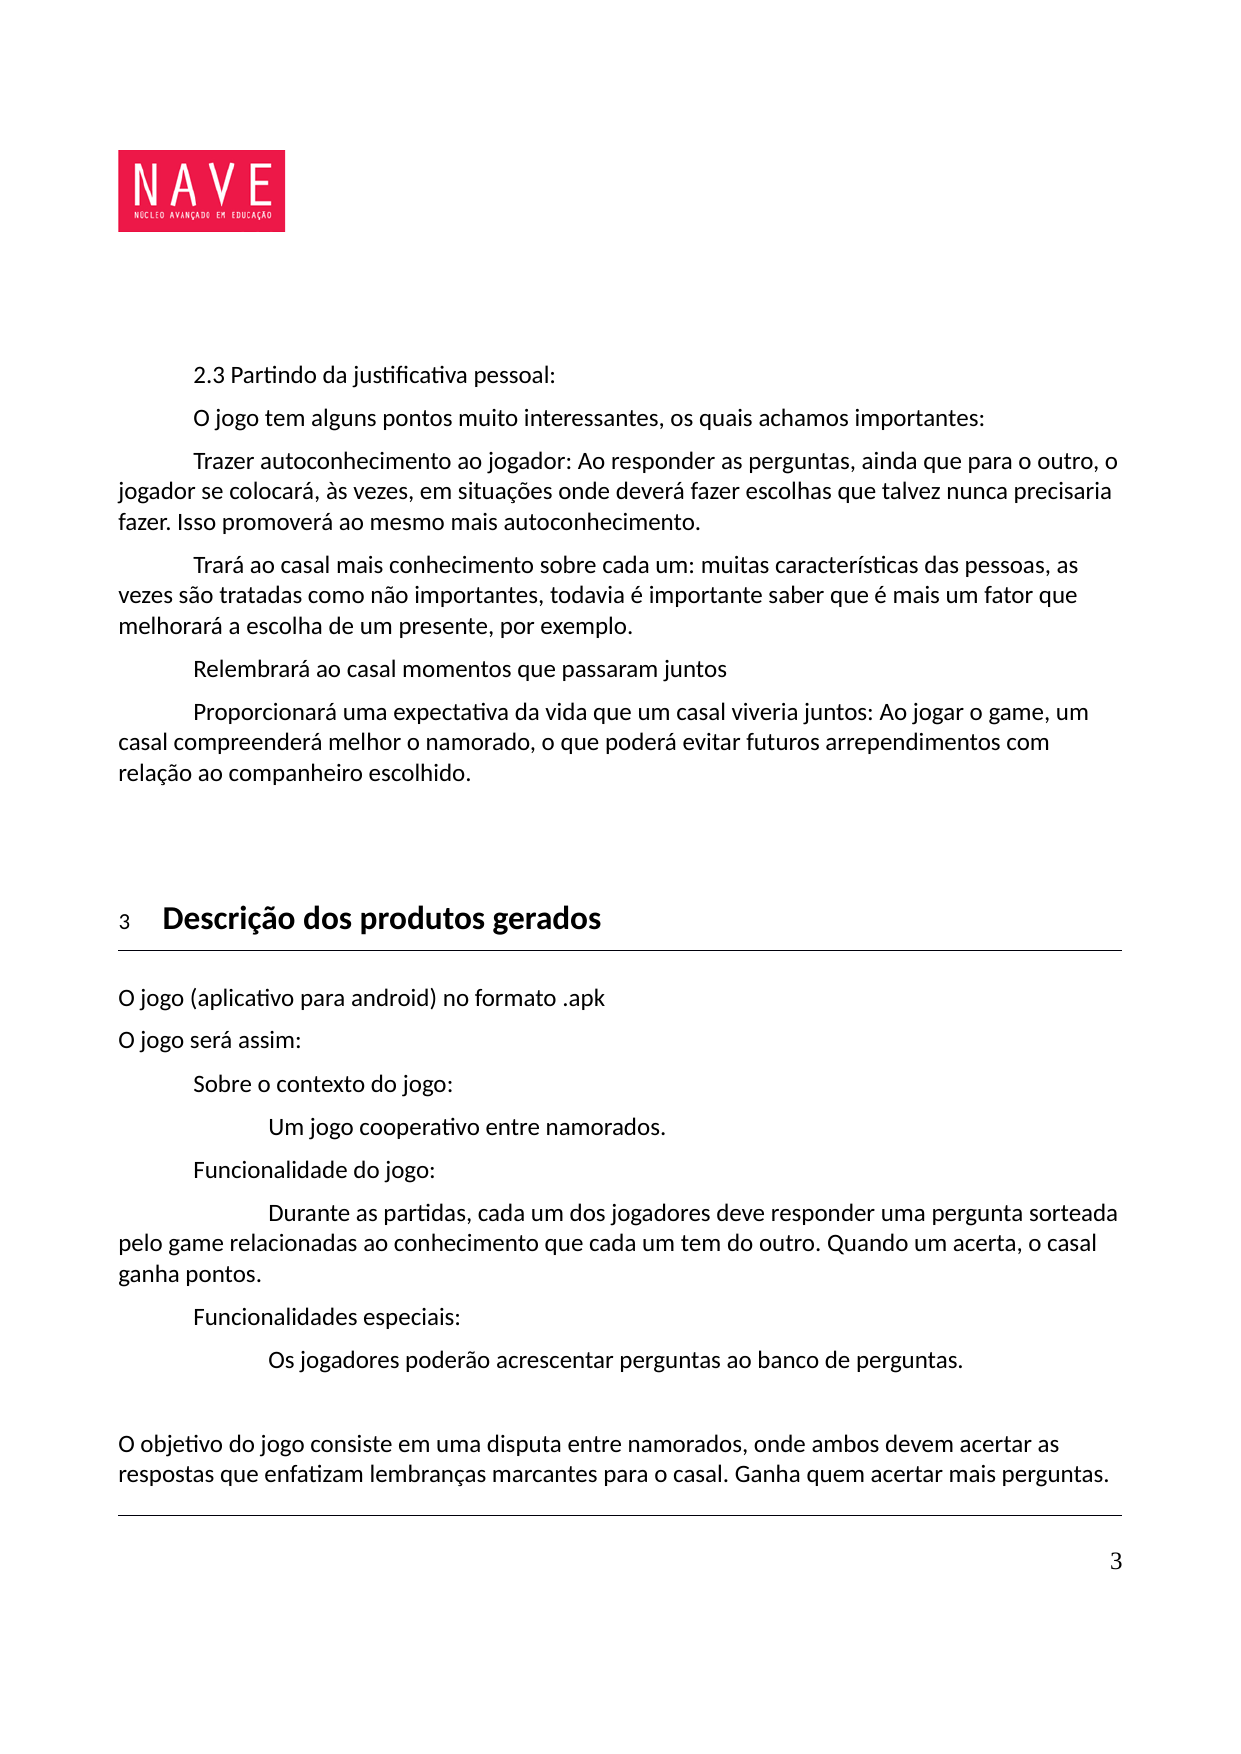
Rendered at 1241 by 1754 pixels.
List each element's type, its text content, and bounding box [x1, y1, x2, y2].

text Durante as partidas, cada um dos jogadores deve responder uma pergunta sorteada pelo game relacionadas ao conhecimento que cada um tem do outro. Quando um acerta, o casal ganha pontos. [118, 1197, 1122, 1288]
text Um jogo cooperativo entre namorados. [118, 1111, 1122, 1141]
text O jogo tem alguns pontos muito interessantes, os quais achamos importantes: [118, 402, 1122, 432]
list Descrição dos produtos gerados [118, 897, 1122, 937]
text Relembrará ao casal momentos que passaram juntos [118, 653, 1122, 683]
text Trazer autoconhecimento ao jogador: Ao responder as perguntas, ainda que para o outro, o jogador se colocará, às vezes, em situações onde deverá fazer escolhas que talvez nunca precisaria fazer. Isso promoverá ao mesmo mais autoconhecimento. [118, 445, 1122, 536]
picture [118, 150, 286, 232]
text Trará ao casal mais conhecimento sobre cada um: muitas características das pessoas, as vezes são tratadas como não importantes, todavia é importante saber que é mais um fator que melhorará a escolha de um presente, por exemplo. [118, 549, 1122, 640]
text Funcionalidade do jogo: [118, 1154, 1122, 1184]
text O objetivo do jogo consiste em uma disputa entre namorados, onde ambos devem acertar as respostas que enfatizam lembranças marcantes para o casal. Ganha quem acertar mais perguntas. [118, 1428, 1122, 1489]
text Os jogadores poderão acrescentar perguntas ao banco de perguntas. [118, 1344, 1122, 1374]
text Funcionalidades especiais: [118, 1301, 1122, 1331]
text Proporcionará uma expectativa da vida que um casal viveria juntos: Ao jogar o game, um casal compreenderá melhor o namorado, o que poderá evitar futuros arrependimentos com relação ao companheiro escolhido. [118, 696, 1122, 787]
text 2.3 Partindo da justificativa pessoal: [118, 359, 1122, 389]
text O jogo será assim: [118, 1025, 1122, 1055]
text Sobre o contexto do jogo: [118, 1068, 1122, 1098]
text O jogo (aplicativo para android) no formato .apk [118, 982, 1122, 1012]
